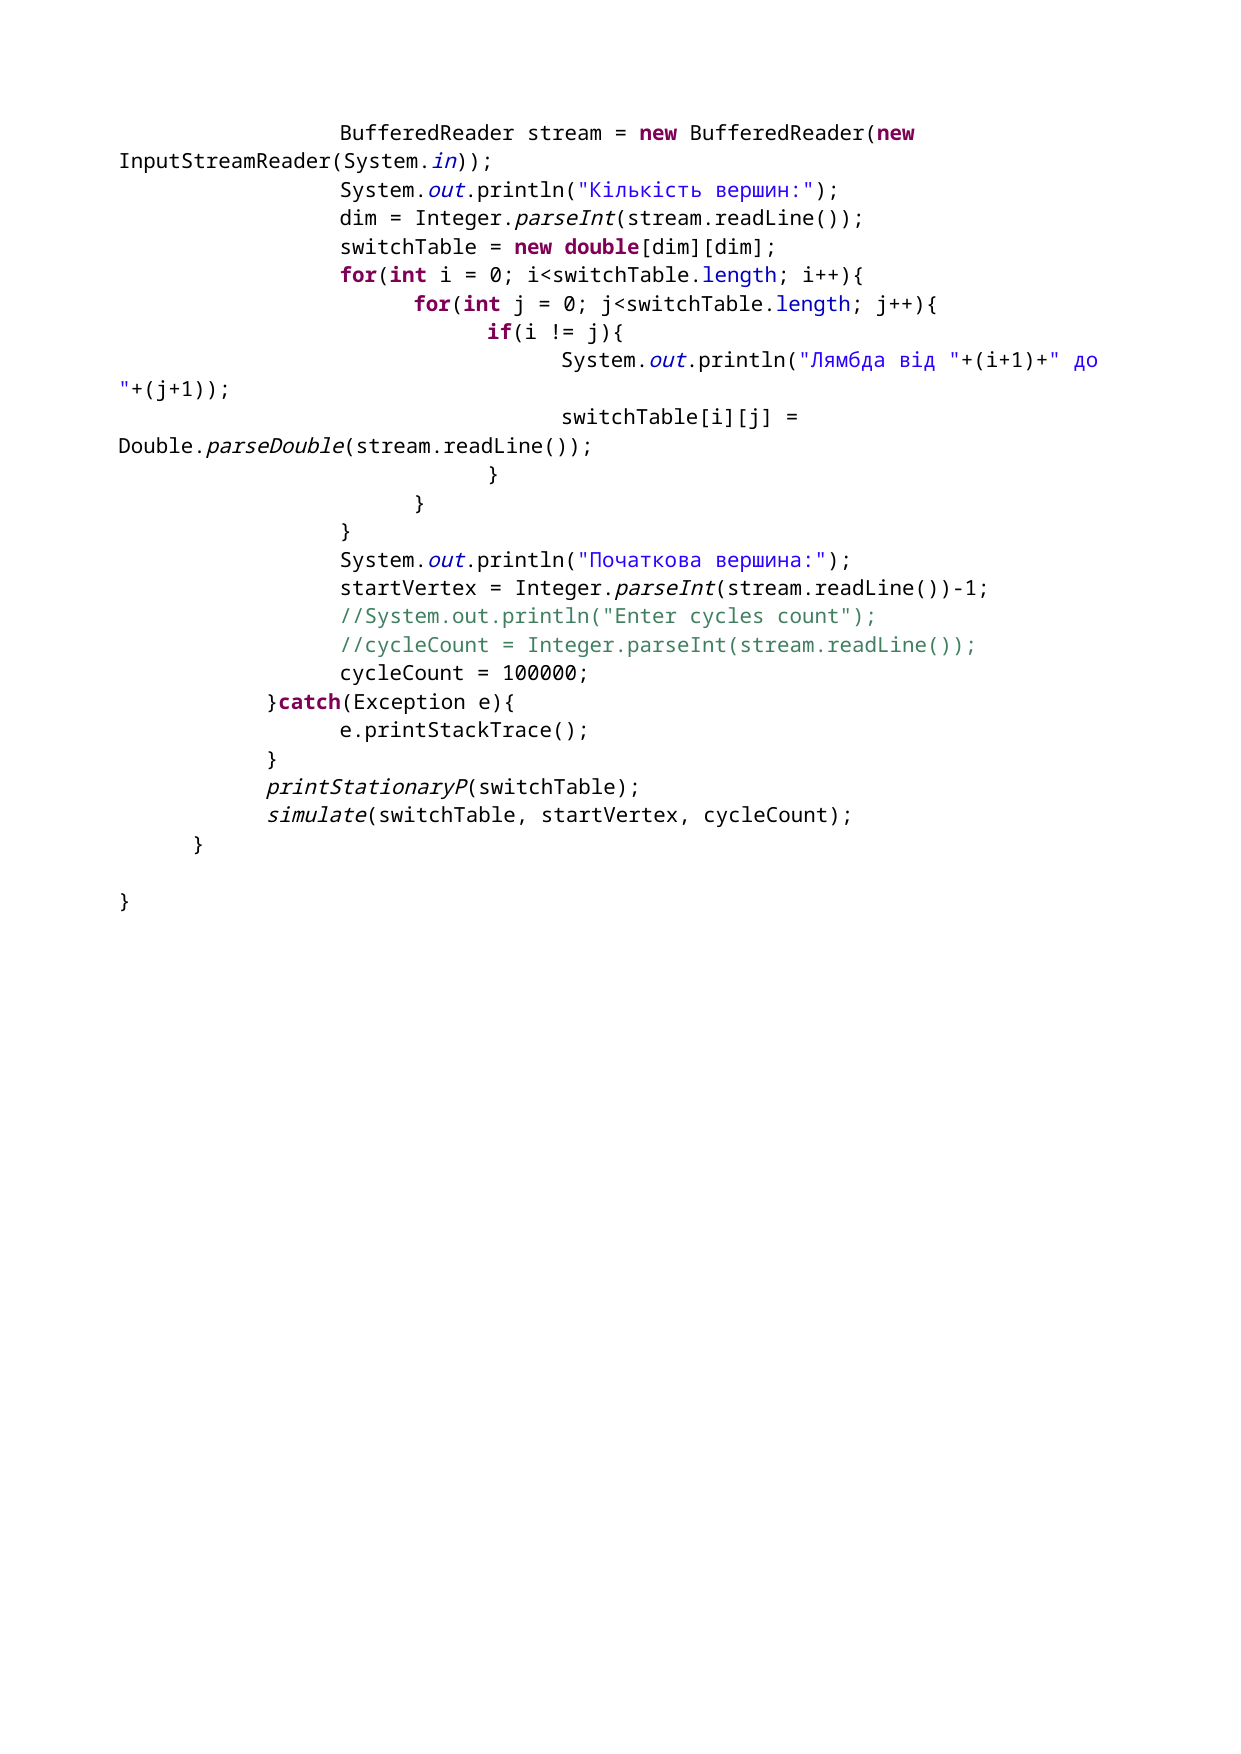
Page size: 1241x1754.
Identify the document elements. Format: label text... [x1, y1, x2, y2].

text } [118, 459, 1122, 488]
text System.out.println("Початкова вершина:"); [118, 545, 1122, 573]
text simulate(switchTable, startVertex, cycleCount); [118, 801, 1122, 829]
text if(i != j){ [118, 317, 1122, 346]
text printStationaryP(switchTable); [118, 772, 1122, 801]
text } [118, 744, 1122, 772]
text e.printStackTrace(); [118, 715, 1122, 744]
text switchTable[i][j] = Double.parseDouble(stream.readLine()); [118, 402, 1122, 459]
text } [118, 829, 1122, 857]
text //cycleCount = Integer.parseInt(stream.readLine()); [118, 630, 1122, 658]
text dim = Integer.parseInt(stream.readLine()); [118, 203, 1122, 232]
text System.out.println("Кількість вершин:"); [118, 175, 1122, 203]
text }catch(Exception e){ [118, 687, 1122, 715]
text } [118, 488, 1122, 516]
text } [118, 886, 1122, 914]
text //System.out.println("Enter cycles count"); [118, 602, 1122, 630]
text for(int i = 0; i<switchTable.length; i++){ [118, 260, 1122, 289]
text BufferedReader stream = new BufferedReader(new InputStreamReader(System.in)); [118, 118, 1122, 175]
text switchTable = new double[dim][dim]; [118, 232, 1122, 260]
text System.out.println("Лямбда від "+(i+1)+" до "+(j+1)); [118, 346, 1122, 402]
text for(int j = 0; j<switchTable.length; j++){ [118, 289, 1122, 317]
text cycleCount = 100000; [118, 658, 1122, 687]
text startVertex = Integer.parseInt(stream.readLine())-1; [118, 573, 1122, 602]
text } [118, 516, 1122, 545]
